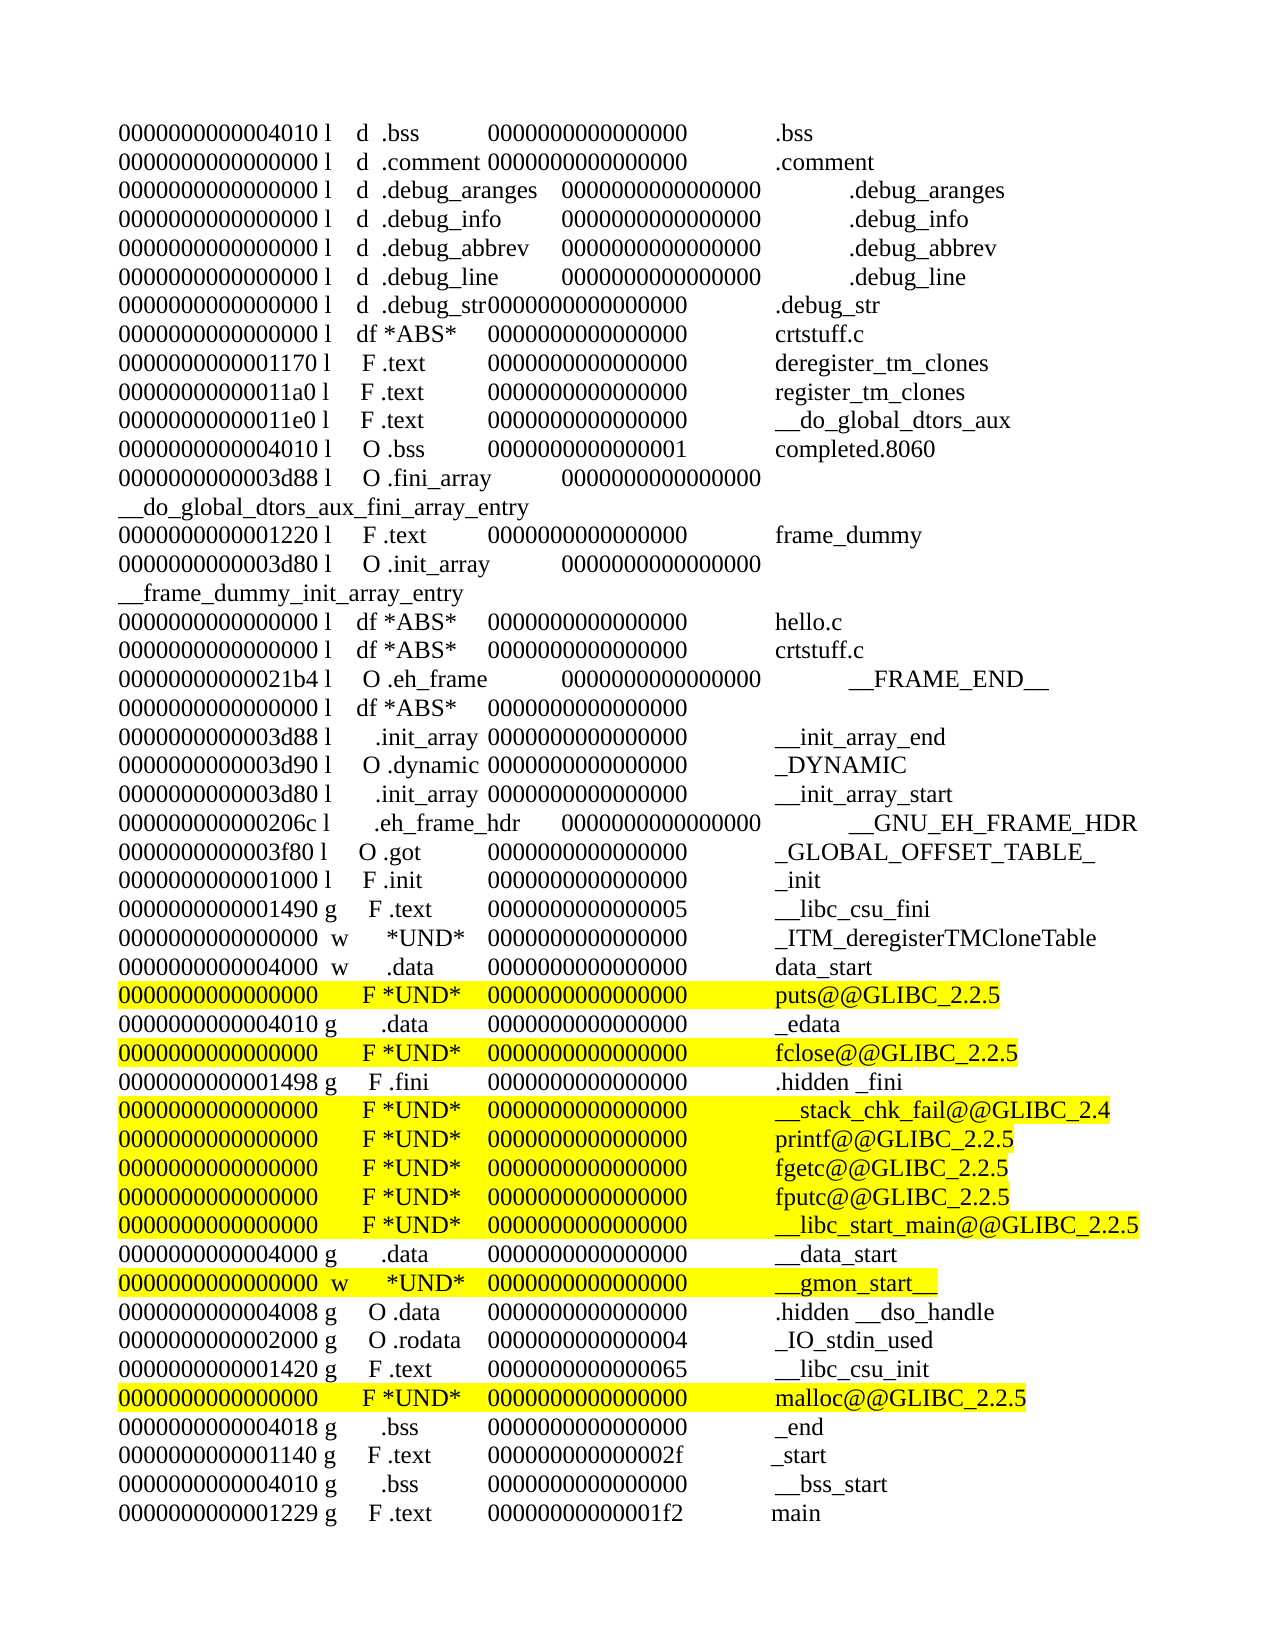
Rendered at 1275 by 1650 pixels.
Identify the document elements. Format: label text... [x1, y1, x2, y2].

text 0000000000000000 F *UND* 0000000000000000 printf@@GLIBC_2.2.5 [118, 1124, 1157, 1153]
text 0000000000000000 l d .debug_str 0000000000000000 .debug_str [118, 291, 1157, 319]
text 0000000000001420 g F .text 0000000000000065 __libc_csu_init [118, 1354, 1157, 1383]
text 00000000000021b4 l O .eh_frame 0000000000000000 __FRAME_END__ [118, 664, 1157, 693]
text 0000000000004008 g O .data 0000000000000000 .hidden __dso_handle [118, 1297, 1157, 1326]
text 0000000000004018 g .bss 0000000000000000 _end [118, 1412, 1157, 1441]
text 0000000000000000 l d .debug_info 0000000000000000 .debug_info [118, 204, 1157, 233]
text 0000000000001000 l F .init 0000000000000000 _init [118, 866, 1157, 894]
text 0000000000000000 w *UND* 0000000000000000 __gmon_start__ [118, 1268, 1157, 1297]
text 0000000000000000 F *UND* 0000000000000000 __stack_chk_fail@@GLIBC_2.4 [118, 1096, 1157, 1124]
text 0000000000000000 F *UND* 0000000000000000 malloc@@GLIBC_2.2.5 [118, 1383, 1157, 1412]
text 0000000000004010 g .data 0000000000000000 _edata [118, 1009, 1157, 1038]
text 0000000000001229 g F .text 00000000000001f2 main [118, 1498, 1157, 1527]
text 0000000000000000 l d .debug_aranges 0000000000000000 .debug_aranges [118, 176, 1157, 204]
text 0000000000000000 w *UND* 0000000000000000 _ITM_deregisterTMCloneTable [118, 923, 1157, 952]
text 0000000000000000 F *UND* 0000000000000000 __libc_start_main@@GLIBC_2.2.5 [118, 1211, 1157, 1239]
text 0000000000000000 F *UND* 0000000000000000 fclose@@GLIBC_2.2.5 [118, 1038, 1157, 1067]
text 0000000000003d88 l O .fini_array 0000000000000000 __do_global_dtors_aux_fini_array_entry [118, 463, 1157, 521]
text 0000000000000000 l df *ABS* 0000000000000000 hello.c [118, 607, 1157, 636]
text 0000000000002000 g O .rodata 0000000000000004 _IO_stdin_used [118, 1326, 1157, 1354]
text 0000000000001220 l F .text 0000000000000000 frame_dummy [118, 521, 1157, 549]
text 0000000000000000 l d .debug_abbrev 0000000000000000 .debug_abbrev [118, 233, 1157, 262]
text 00000000000011e0 l F .text 0000000000000000 __do_global_dtors_aux [118, 406, 1157, 434]
text 000000000000206c l .eh_frame_hdr 0000000000000000 __GNU_EH_FRAME_HDR [118, 808, 1157, 837]
text 0000000000003f80 l O .got 0000000000000000 _GLOBAL_OFFSET_TABLE_ [118, 837, 1157, 866]
text 0000000000001170 l F .text 0000000000000000 deregister_tm_clones [118, 348, 1157, 377]
text 0000000000000000 F *UND* 0000000000000000 puts@@GLIBC_2.2.5 [118, 981, 1157, 1009]
text 0000000000003d80 l .init_array 0000000000000000 __init_array_start [118, 779, 1157, 808]
text 0000000000004000 w .data 0000000000000000 data_start [118, 952, 1157, 981]
text 0000000000003d90 l O .dynamic 0000000000000000 _DYNAMIC [118, 751, 1157, 779]
text 00000000000011a0 l F .text 0000000000000000 register_tm_clones [118, 377, 1157, 406]
text 0000000000001140 g F .text 000000000000002f _start [118, 1441, 1157, 1469]
text 0000000000000000 l df *ABS* 0000000000000000 crtstuff.c [118, 319, 1157, 348]
text 0000000000004010 l d .bss 0000000000000000 .bss [118, 118, 1157, 147]
text 0000000000001490 g F .text 0000000000000005 __libc_csu_fini [118, 894, 1157, 923]
text 0000000000000000 l d .debug_line 0000000000000000 .debug_line [118, 262, 1157, 291]
text 0000000000003d88 l .init_array 0000000000000000 __init_array_end [118, 722, 1157, 751]
text 0000000000000000 l d .comment 0000000000000000 .comment [118, 147, 1157, 176]
text 0000000000001498 g F .fini 0000000000000000 .hidden _fini [118, 1067, 1157, 1096]
text 0000000000000000 l df *ABS* 0000000000000000 crtstuff.c [118, 636, 1157, 664]
text 0000000000003d80 l O .init_array 0000000000000000 __frame_dummy_init_array_entry [118, 549, 1157, 607]
text 0000000000000000 l df *ABS* 0000000000000000 [118, 693, 1157, 722]
text 0000000000000000 F *UND* 0000000000000000 fgetc@@GLIBC_2.2.5 [118, 1153, 1157, 1182]
text 0000000000004010 l O .bss 0000000000000001 completed.8060 [118, 434, 1157, 463]
text 0000000000004010 g .bss 0000000000000000 __bss_start [118, 1469, 1157, 1498]
text 0000000000004000 g .data 0000000000000000 __data_start [118, 1239, 1157, 1268]
text 0000000000000000 F *UND* 0000000000000000 fputc@@GLIBC_2.2.5 [118, 1182, 1157, 1211]
